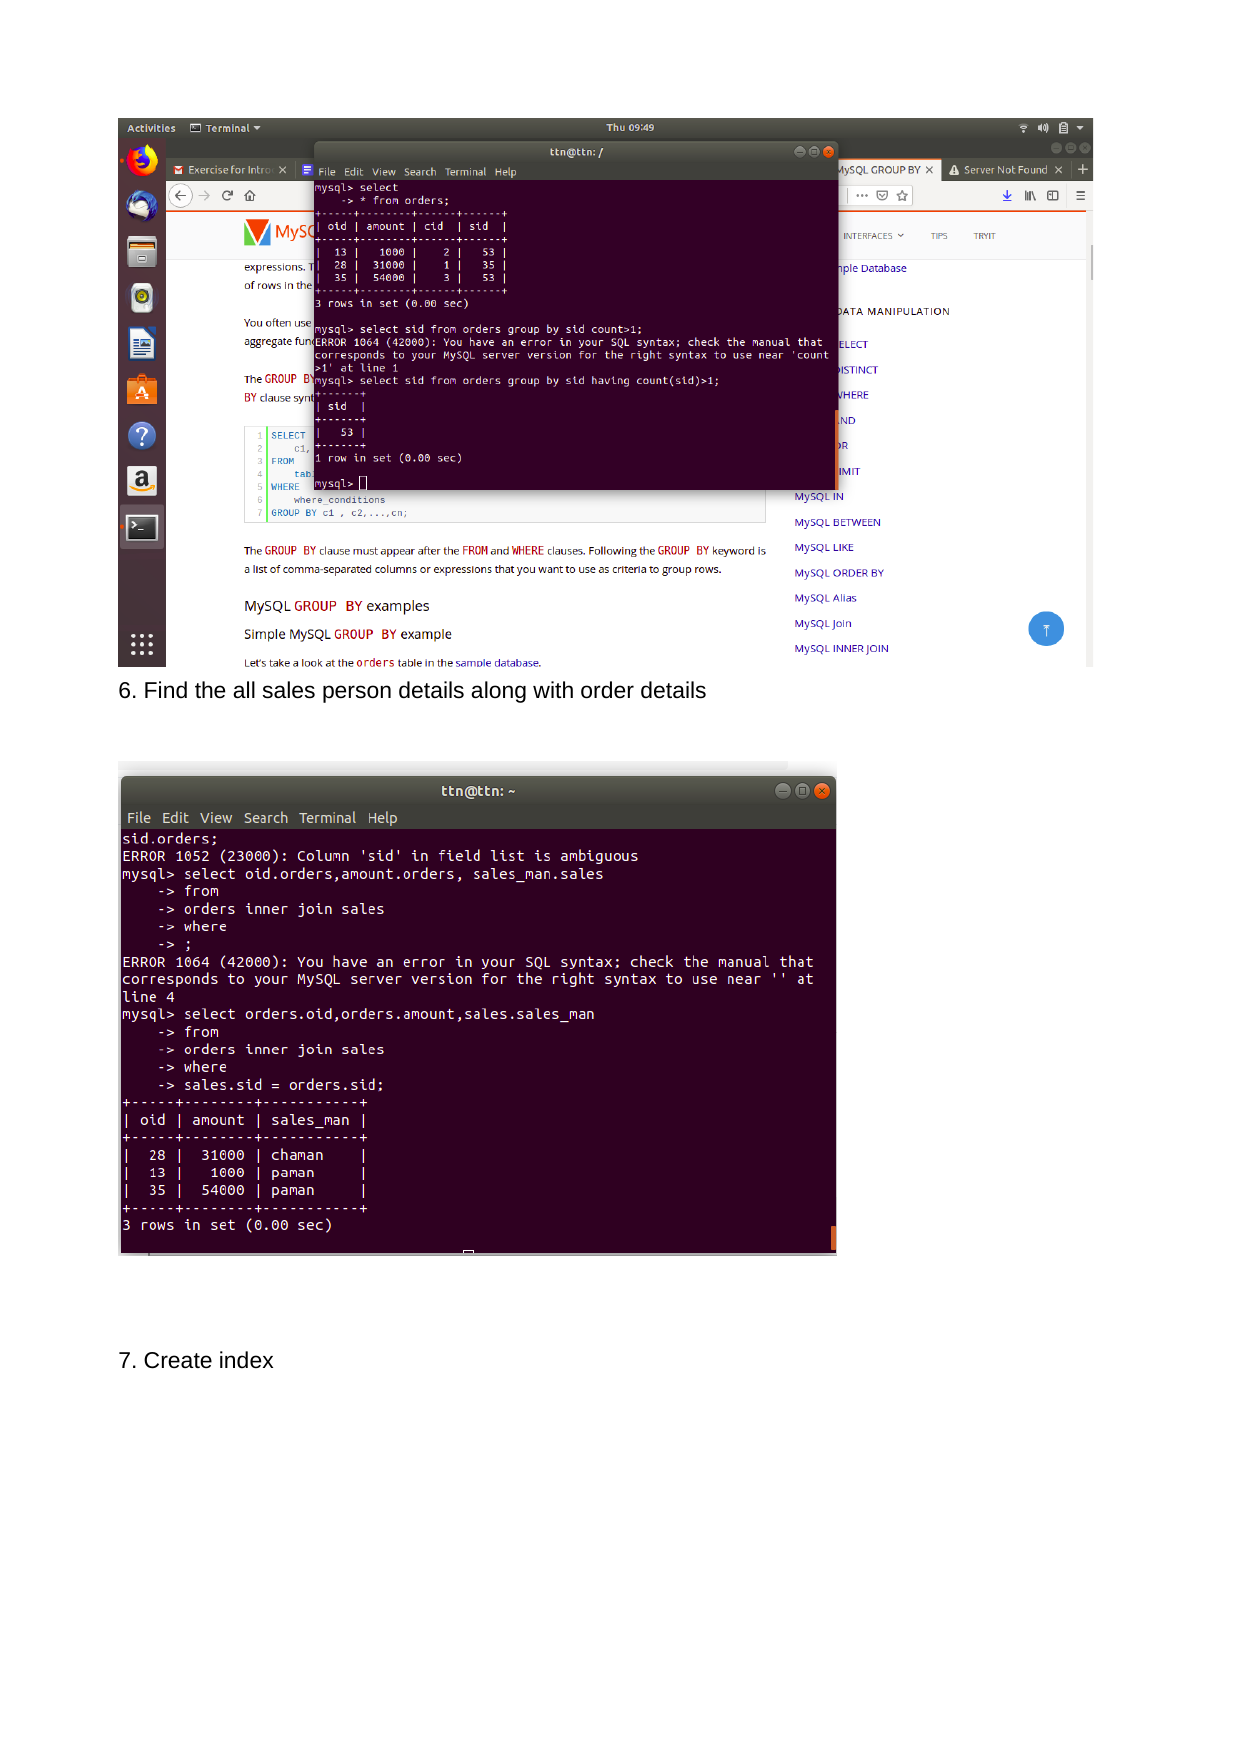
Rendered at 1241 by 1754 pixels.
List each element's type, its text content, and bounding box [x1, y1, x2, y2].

picture [118, 118, 1094, 667]
text 7. Create index [118, 1347, 1122, 1373]
text 6. Find the all sales person details along with order details [118, 677, 1122, 704]
picture [118, 761, 837, 1256]
